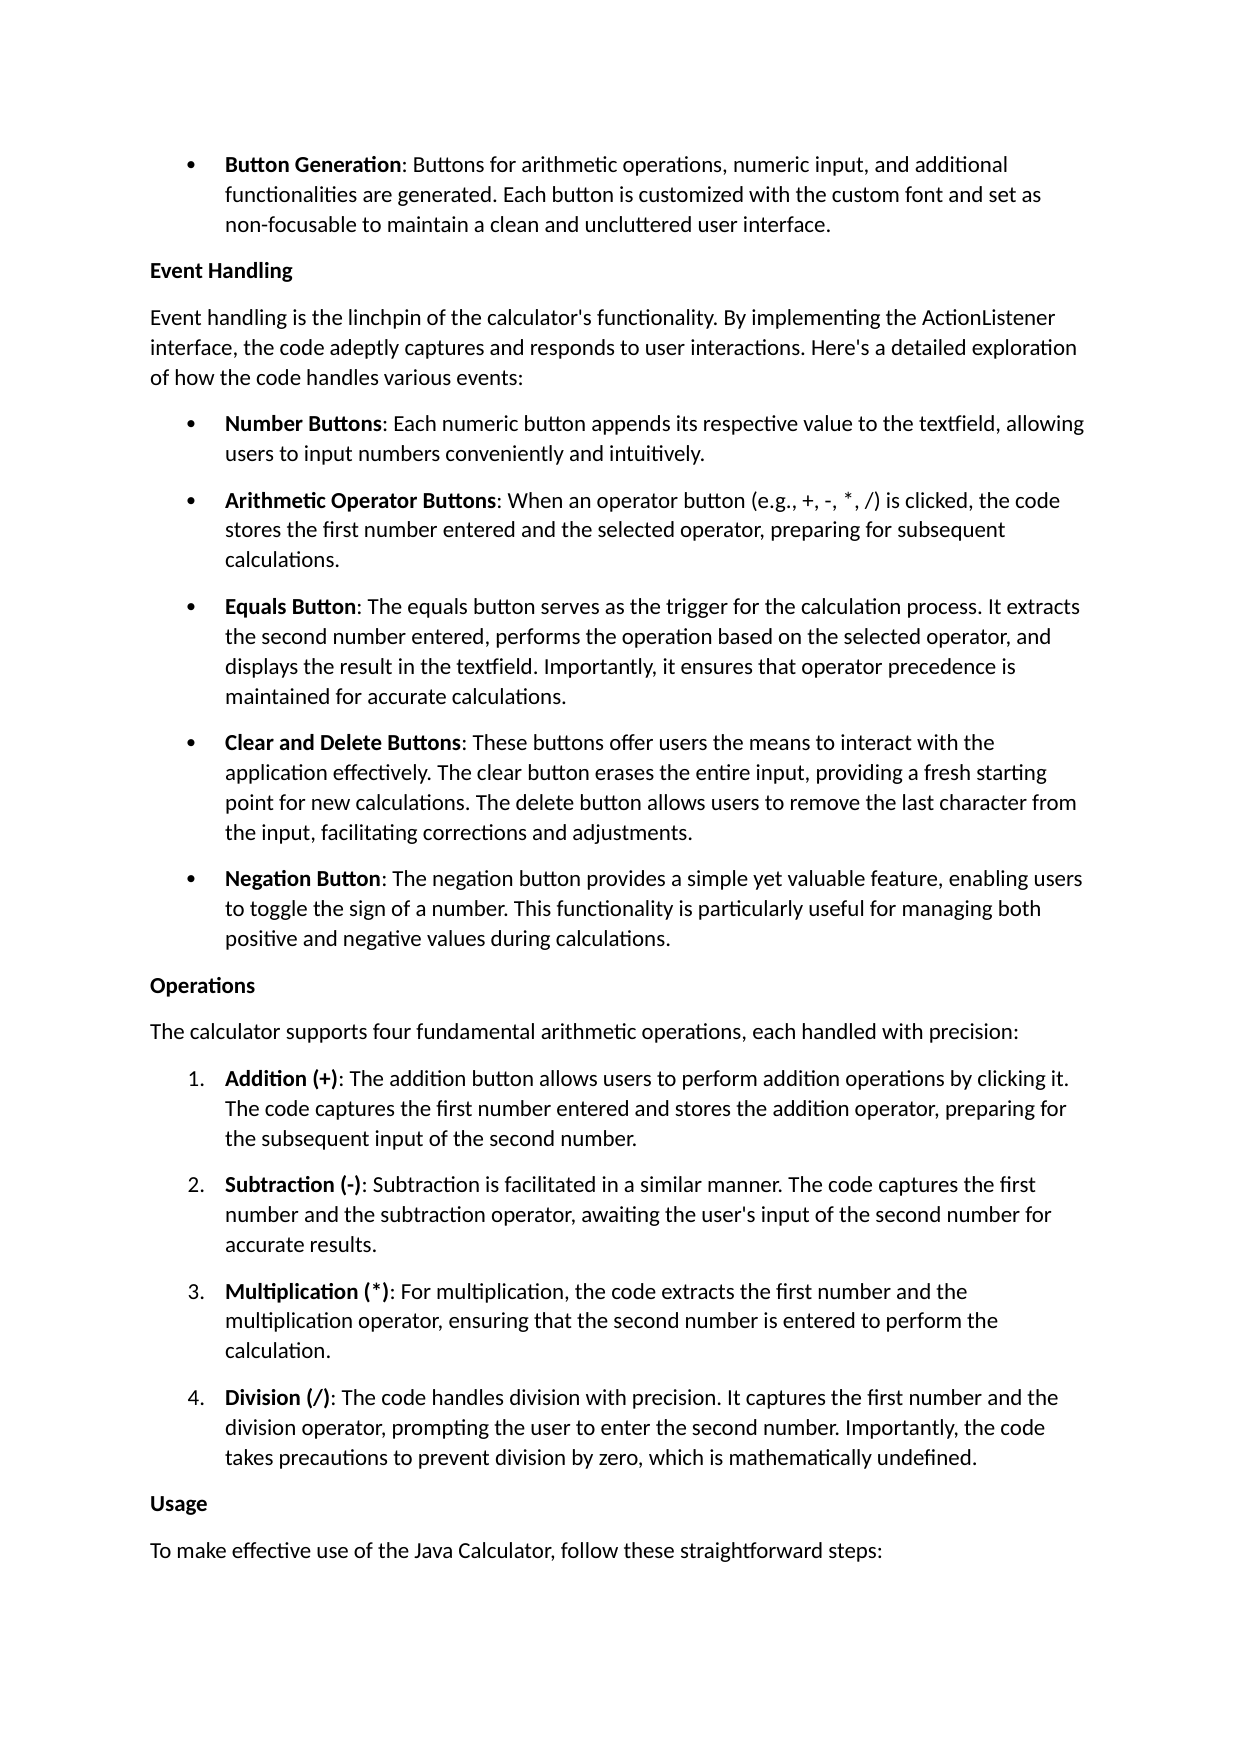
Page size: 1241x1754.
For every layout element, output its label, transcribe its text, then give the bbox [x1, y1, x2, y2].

list Number Buttons: Each numeric button appends its respective value to the textfield, allowing users to input numbers conveniently and intuitively. [187, 409, 1090, 467]
text To make effective use of the Java Calculator, follow these straightforward steps: [150, 1536, 1090, 1564]
text The calculator supports four fundamental arithmetic operations, each handled with precision: [150, 1017, 1090, 1046]
text Event handling is the linchpin of the calculator's functionality. By implementing the ActionListener interface, the code adeptly captures and responds to user interactions. Here's a detailed exploration of how the code handles various events: [150, 303, 1090, 391]
list Division (/): The code handles division with precision. It captures the first number and the division operator, prompting the user to enter the second number. Importantly, the code takes precautions to prevent division by zero, which is mathematically undefined. [187, 1383, 1090, 1471]
text Operations [150, 971, 1090, 999]
list Equals Button: The equals button serves as the trigger for the calculation process. It extracts the second number entered, performs the operation based on the selected operator, and displays the result in the textfield. Importantly, it ensures that operator precedence is maintained for accurate calculations. [187, 592, 1090, 710]
list Multiplication (*): For multiplication, the code extracts the first number and the multiplication operator, ensuring that the second number is entered to perform the calculation. [187, 1277, 1090, 1364]
list Button Generation: Buttons for arithmetic operations, numeric input, and additional functionalities are generated. Each button is customized with the custom font and set as non-focusable to maintain a clean and uncluttered user interface. [187, 150, 1090, 238]
text Usage [150, 1489, 1090, 1517]
list Subtraction (-): Subtraction is facilitated in a similar manner. The code captures the first number and the subtraction operator, awaiting the user's input of the second number for accurate results. [187, 1170, 1090, 1258]
text Event Handling [150, 256, 1090, 284]
list Clear and Delete Buttons: These buttons offer users the means to interact with the application effectively. The clear button erases the entire input, providing a fresh starting point for new calculations. The delete button allows users to remove the last character from the input, facilitating corrections and adjustments. [187, 728, 1090, 846]
list Addition (+): The addition button allows users to perform addition operations by clicking it. The code captures the first number entered and stores the addition operator, preparing for the subsequent input of the second number. [187, 1064, 1090, 1152]
list Arithmetic Operator Buttons: When an operator button (e.g., +, -, *, /) is clicked, the code stores the first number entered and the selected operator, preparing for subsequent calculations. [187, 486, 1090, 573]
list Negation Button: The negation button provides a simple yet valuable feature, enabling users to toggle the sign of a number. This functionality is particularly useful for managing both positive and negative values during calculations. [187, 864, 1090, 952]
